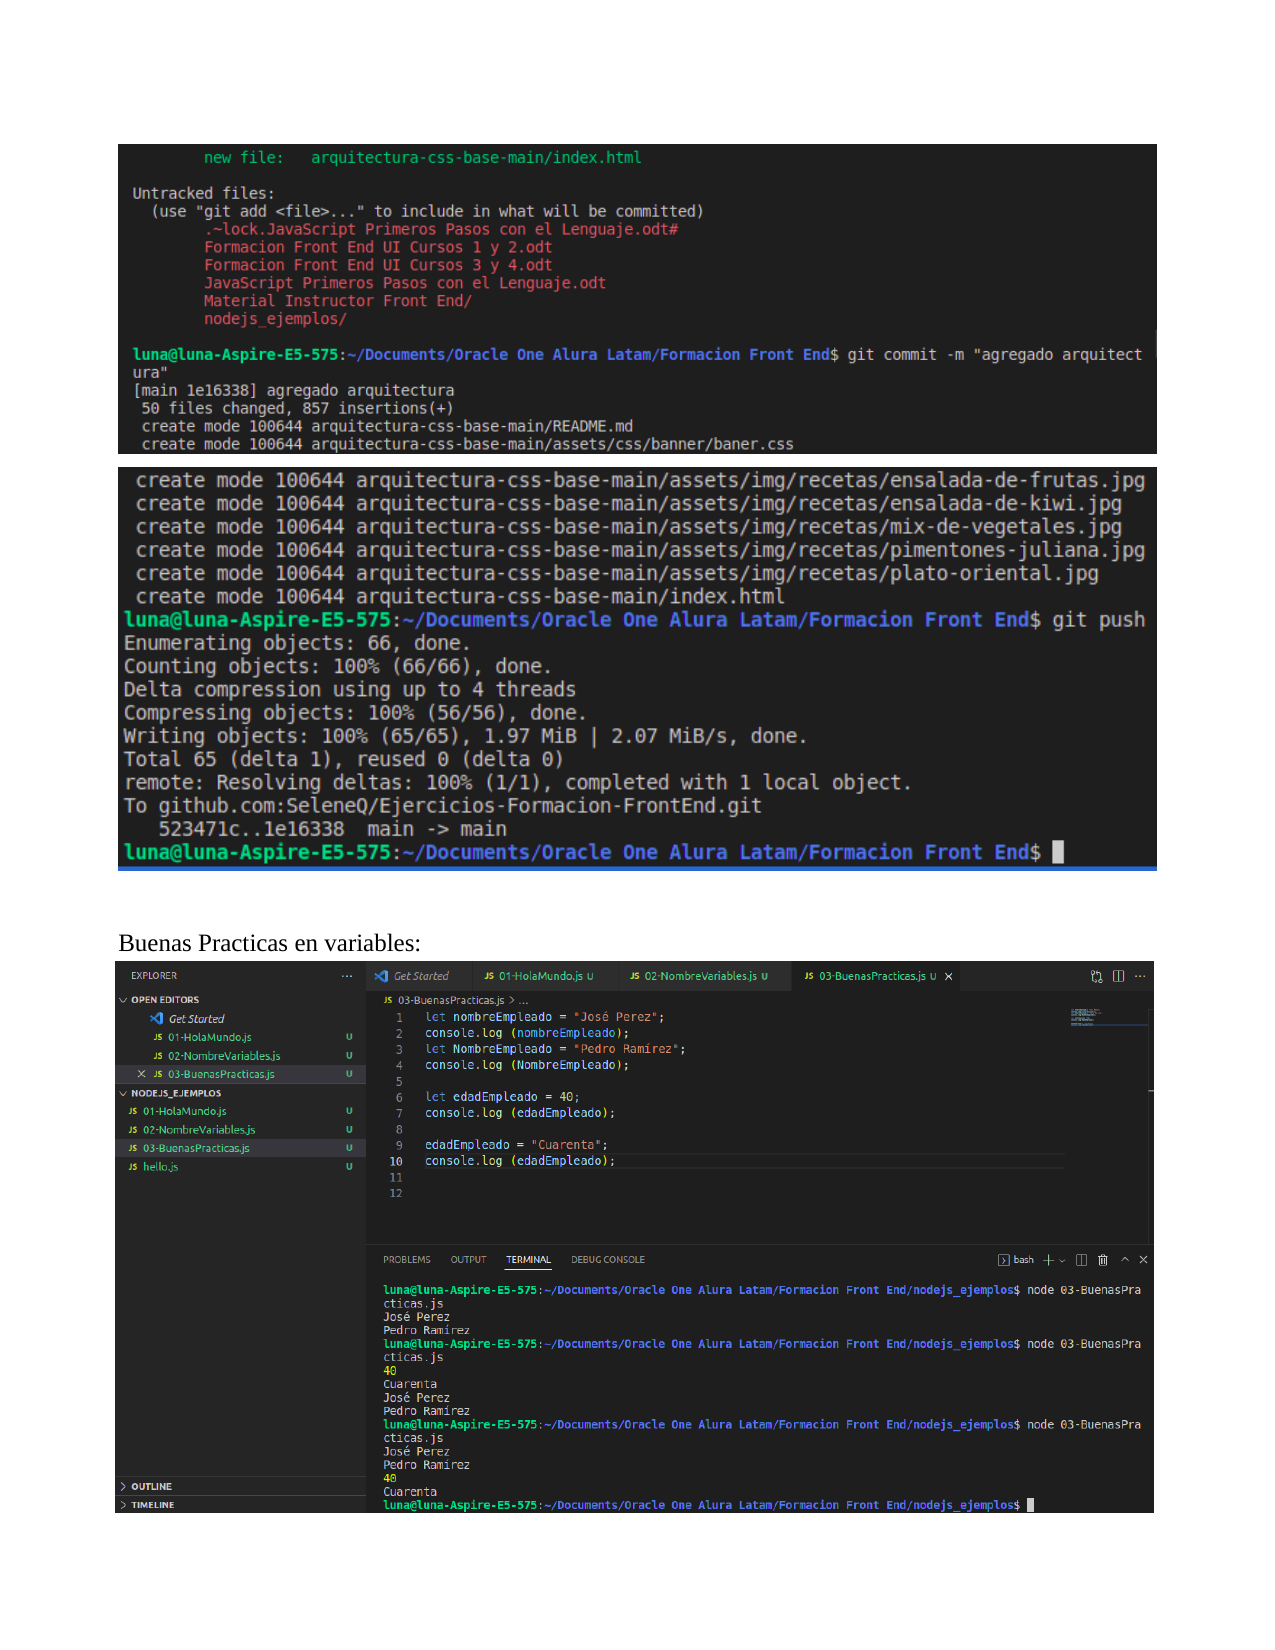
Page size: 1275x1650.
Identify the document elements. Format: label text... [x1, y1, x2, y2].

picture [118, 467, 1157, 871]
picture [115, 961, 1154, 1513]
text Buenas Practicas en variables: [118, 928, 1157, 957]
picture [118, 144, 1157, 454]
